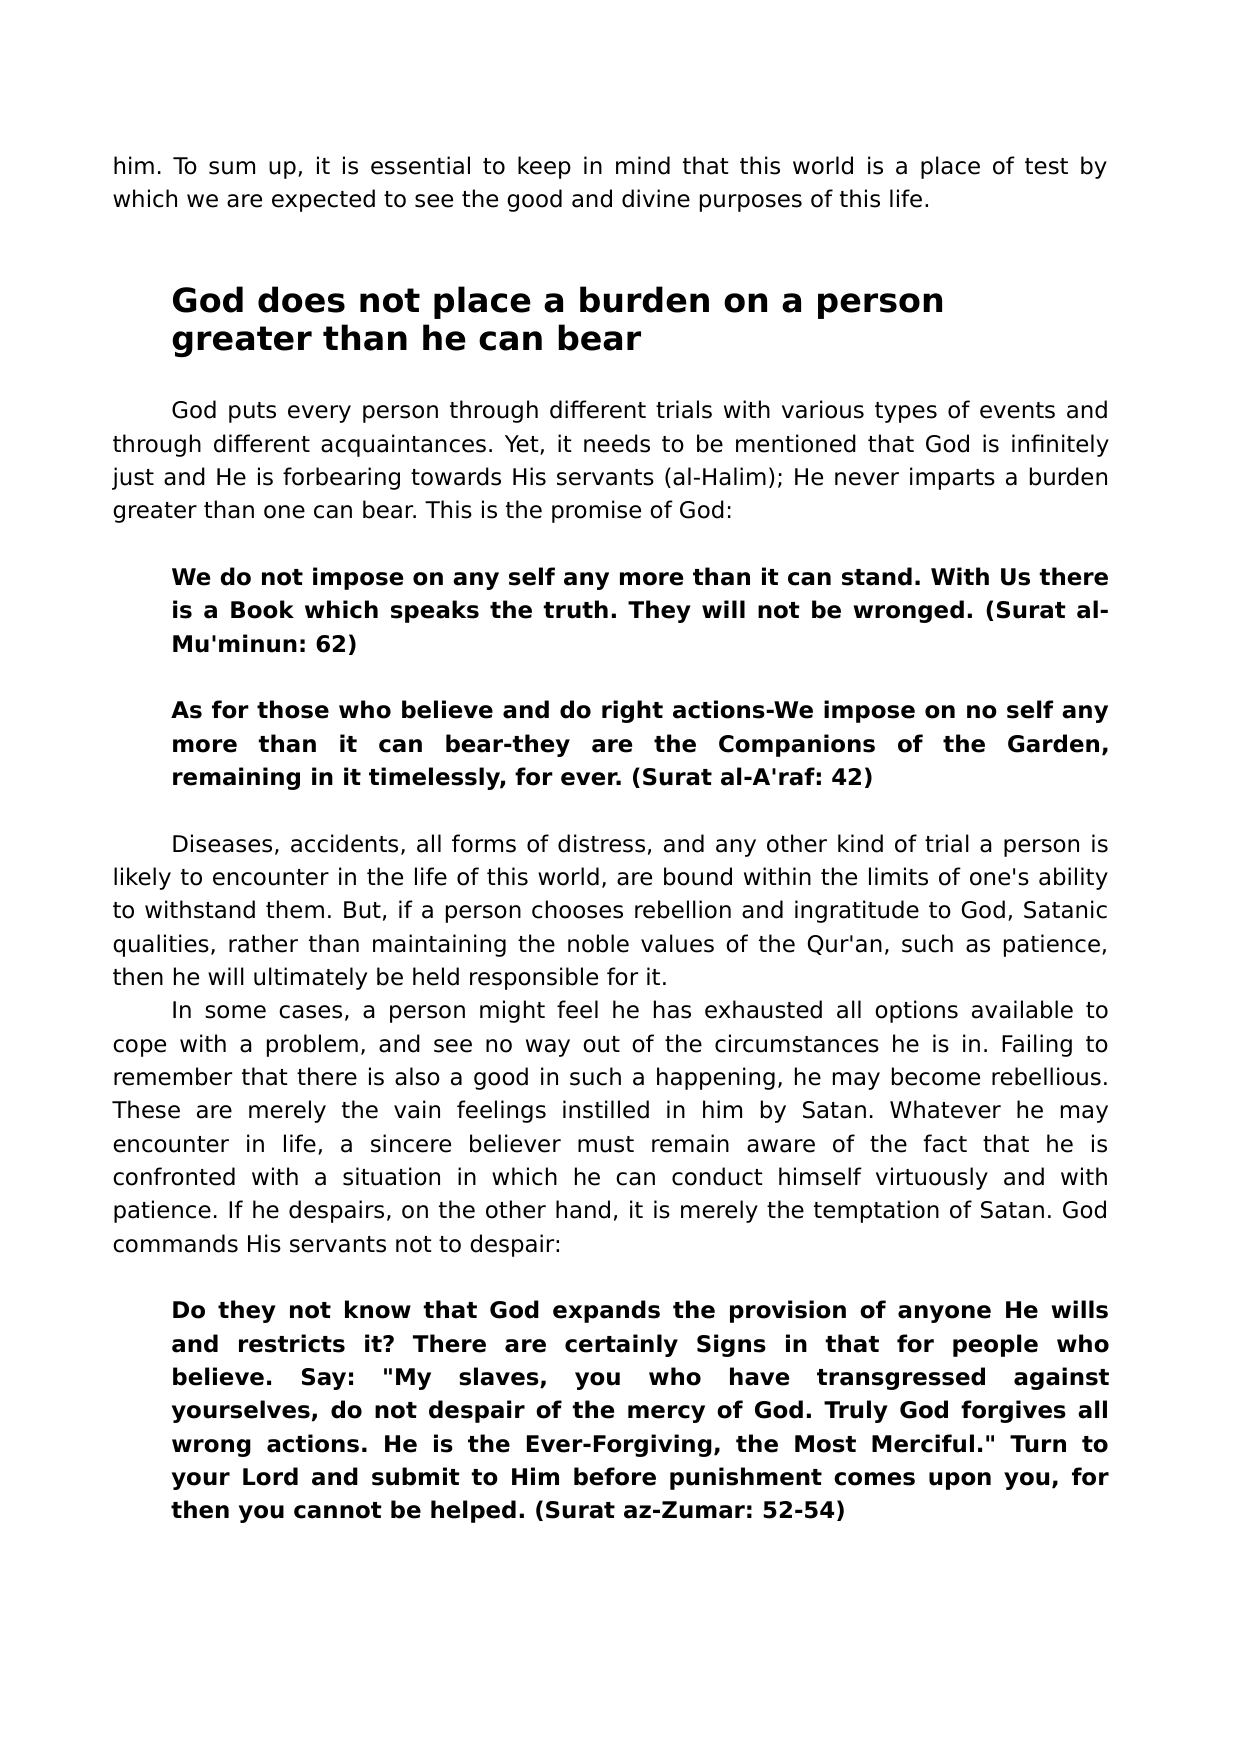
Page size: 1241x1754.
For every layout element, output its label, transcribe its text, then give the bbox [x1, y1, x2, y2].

text greater than he can bear [112, 320, 1110, 359]
text Diseases, accidents, all forms of distress, and any other kind of trial a person is likely to encounter in the life of this world, are bound within the limits of one's ability to withstand them. But, if a person chooses rebellion and ingratitude to God, Satanic qualities, rather than maintaining the noble values of the Qur'an, such as patience, then he will ultimately be held responsible for it. [112, 825, 1110, 992]
text Do they not know that God expands the provision of anyone He wills and restricts it? There are certainly Signs in that for people who believe. Say: "My slaves, you who have transgressed against yourselves, do not despair of the mercy of God. Truly God forgives all wrong actions. He is the Ever-Forgiving, the Most Merciful." Turn to your Lord and submit to Him before punishment comes upon you, for then you cannot be helped. (Surat az-Zumar: 52-54) [171, 1292, 1110, 1525]
text God puts every person through different trials with various types of events and through different acquaintances. Yet, it needs to be mentioned that God is infinitely just and He is forbearing towards His servants (al-Halim); He never imparts a burden greater than one can bear. This is the promise of God: [112, 392, 1110, 525]
text God does not place a burden on a person [112, 281, 1110, 320]
text In some cases, a person might feel he has exhausted all options available to cope with a problem, and see no way out of the circumstances he is in. Failing to remember that there is also a good in such a happening, he may become rebellious. These are merely the vain feelings instilled in him by Satan. Whatever he may encounter in life, a sincere believer must remain aware of the fact that he is confronted with a situation in which he can conduct himself virtuously and with patience. If he despairs, on the other hand, it is merely the temptation of Satan. God commands His servants not to despair: [112, 992, 1110, 1259]
text As for those who believe and do right actions-We impose on no self any more than it can bear-they are the Companions of the Garden, remaining in it timelessly, for ever. (Surat al-A'raf: 42) [171, 692, 1110, 792]
text him. To sum up, it is essential to keep in mind that this world is a place of test by which we are expected to see the good and divine purposes of this life. [112, 148, 1110, 214]
text We do not impose on any self any more than it can stand. With Us there is a Book which speaks the truth. They will not be wronged. (Surat al-Mu'minun: 62) [171, 559, 1110, 659]
